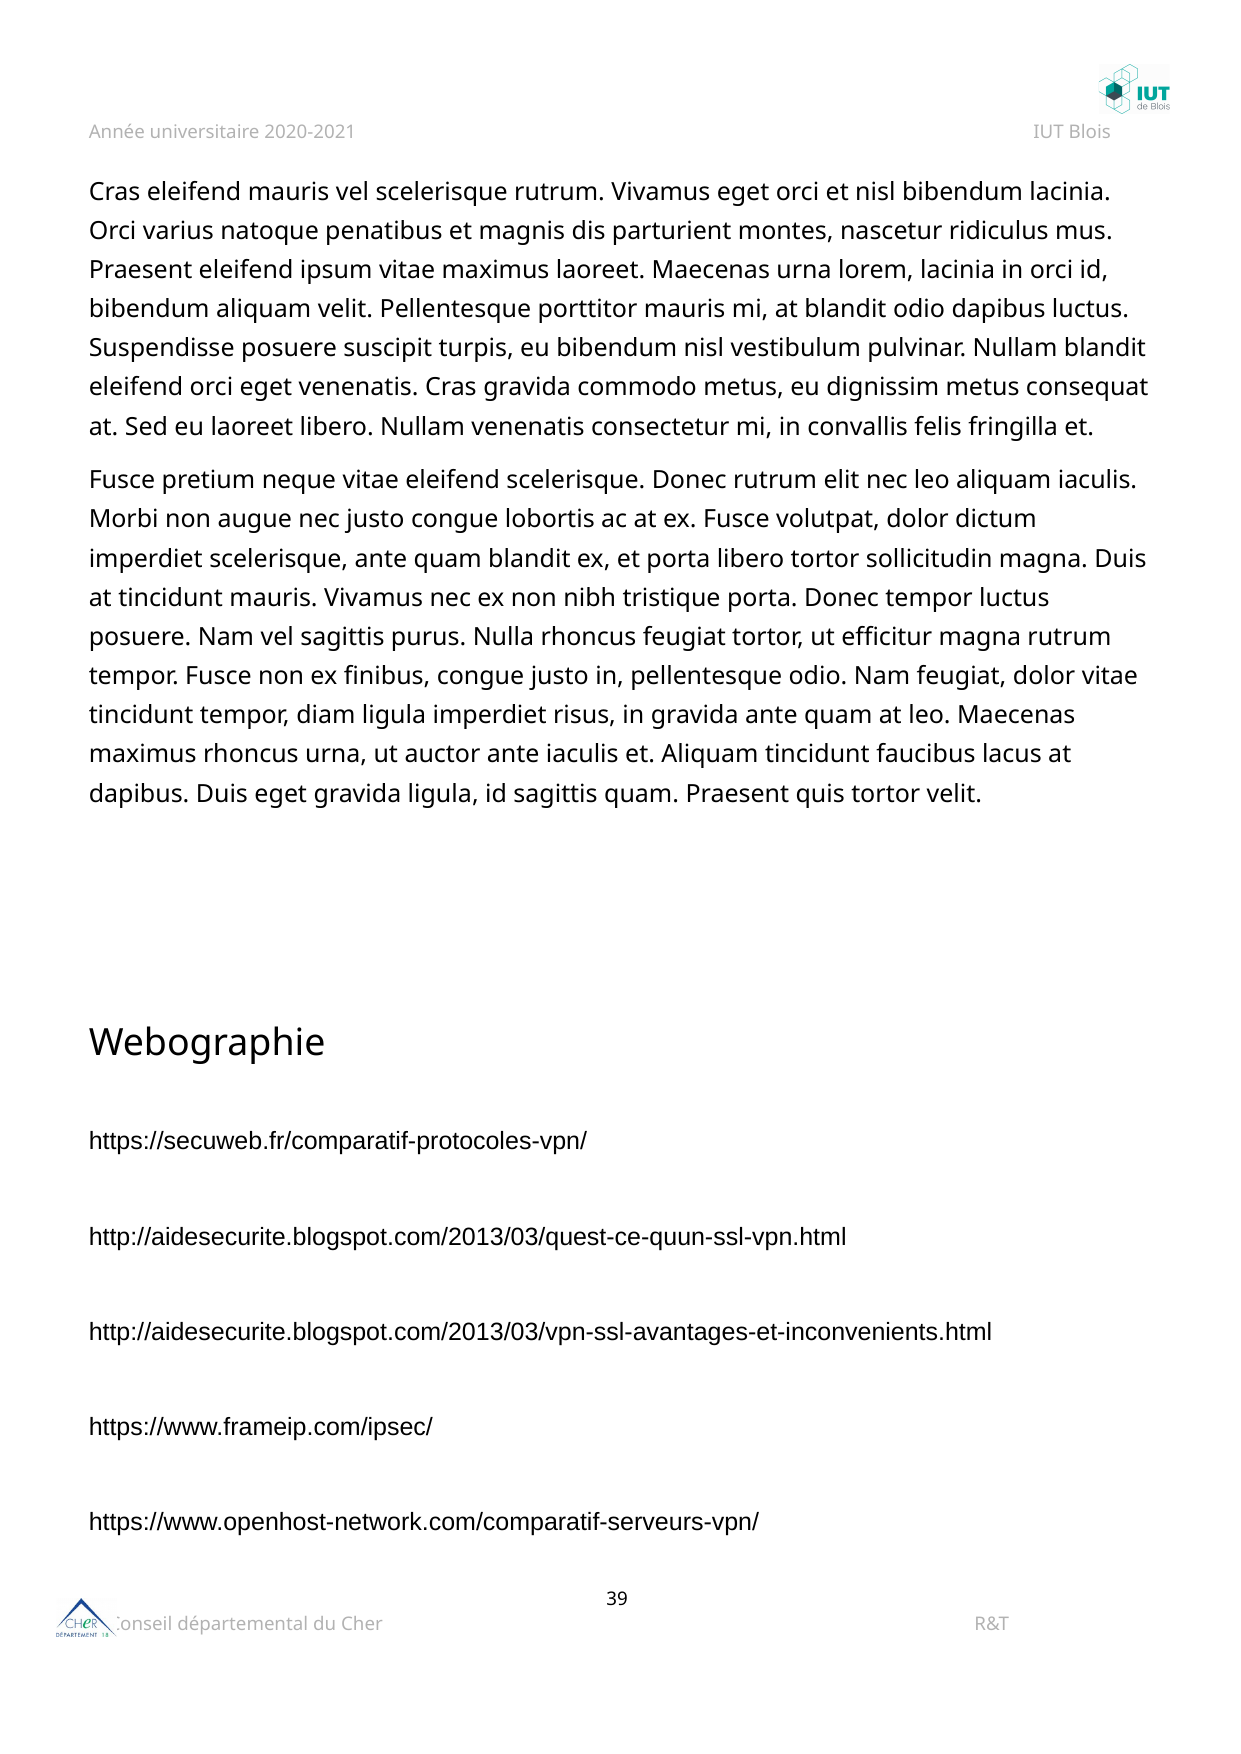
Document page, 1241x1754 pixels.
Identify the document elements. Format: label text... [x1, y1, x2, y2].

text Cras eleifend mauris vel scelerisque rutrum. Vivamus eget orci et nisl bibendum lacinia. Orci varius natoque penatibus et magnis dis parturient montes, nascetur ridiculus mus. Praesent eleifend ipsum vitae maximus laoreet. Maecenas urna lorem, lacinia in orci id, bibendum aliquam velit. Pellentesque porttitor mauris mi, at blandit odio dapibus luctus. Suspendisse posuere suscipit turpis, eu bibendum nisl vestibulum pulvinar. Nullam blandit eleifend orci eget venenatis. Cras gravida commodo metus, eu dignissim metus consequat at. Sed eu laoreet libero. Nullam venenatis consectetur mi, in convallis felis fringilla et. [88, 173, 1151, 442]
picture [1098, 64, 1170, 114]
text https://www.openhost-network.com/comparatif-serveurs-vpn/ [88, 1507, 1151, 1536]
text http://aidesecurite.blogspot.com/2013/03/vpn-ssl-avantages-et-inconvenients.html [88, 1317, 1151, 1346]
picture [56, 1598, 117, 1637]
text http://aidesecurite.blogspot.com/2013/03/quest-ce-quun-ssl-vpn.html [88, 1222, 1151, 1250]
subtitle Webographie [88, 1015, 1151, 1066]
text https://www.frameip.com/ipsec/ [88, 1412, 1151, 1441]
text Fusce pretium neque vitae eleifend scelerisque. Donec rutrum elit nec leo aliquam iaculis. Morbi non augue nec justo congue lobortis ac at ex. Fusce volutpat, dolor dictum imperdiet scelerisque, ante quam blandit ex, et porta libero tortor sollicitudin magna. Duis at tincidunt mauris. Vivamus nec ex non nibh tristique porta. Donec tempor luctus posuere. Nam vel sagittis purus. Nulla rhoncus feugiat tortor, ut efficitur magna rutrum tempor. Fusce non ex finibus, congue justo in, pellentesque odio. Nam feugiat, dolor vitae tincidunt tempor, diam ligula imperdiet risus, in gravida ante quam at leo. Maecenas maximus rhoncus urna, ut auctor ante iaculis et. Aliquam tincidunt faucibus lacus at dapibus. Duis eget gravida ligula, id sagittis quam. Praesent quis tortor velit. [88, 462, 1151, 809]
text https://secuweb.fr/comparatif-protocoles-vpn/ [88, 1126, 1151, 1155]
